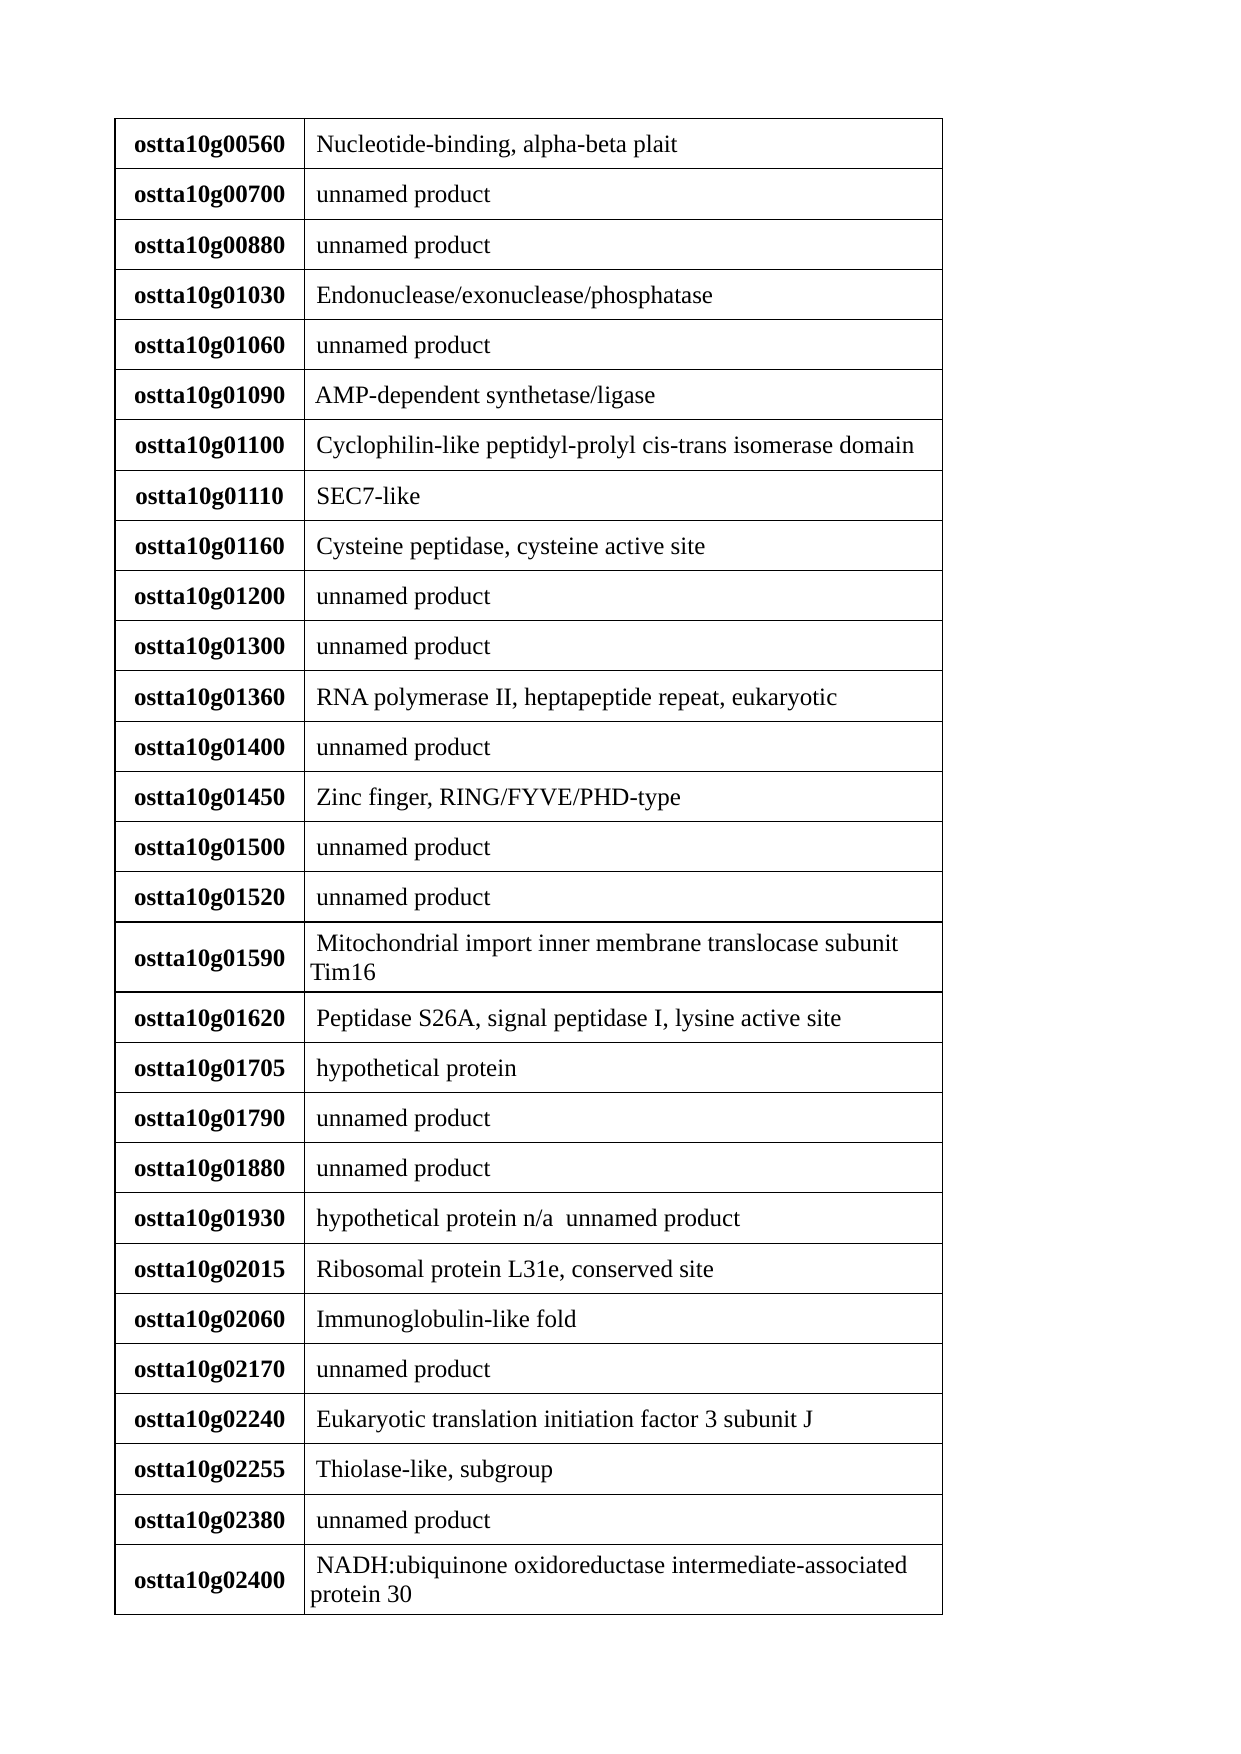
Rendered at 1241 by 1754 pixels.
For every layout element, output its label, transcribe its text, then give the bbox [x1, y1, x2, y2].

table_cell Zinc finger, RING/FYVE/PHD-type [305, 772, 942, 821]
table_cell ostta10g00700 [116, 169, 304, 218]
table_cell Cyclophilin-like peptidyl-prolyl cis-trans isomerase domain [305, 420, 942, 469]
table_cell Ribosomal protein L31e, conserved site [305, 1244, 942, 1293]
table_cell ostta10g01360 [116, 671, 304, 721]
table_cell SEC7-like [305, 471, 942, 520]
table_cell ostta10g01200 [116, 571, 304, 620]
table_cell unnamed product [305, 1495, 942, 1544]
table_cell ostta10g01060 [116, 320, 304, 369]
table_cell ostta10g01450 [116, 772, 304, 821]
table_cell Endonuclease/exonuclease/phosphatase [305, 270, 942, 319]
table_cell ostta10g01620 [116, 993, 304, 1042]
table_cell ostta10g02400 [116, 1545, 304, 1614]
table_cell ostta10g01705 [116, 1043, 304, 1092]
table_cell ostta10g00560 [116, 119, 304, 168]
table_cell unnamed product [305, 1344, 942, 1393]
table_cell unnamed product [305, 1093, 942, 1142]
table_cell unnamed product [305, 822, 942, 871]
table_cell Immunoglobulin-like fold [305, 1294, 942, 1343]
table_cell Nucleotide-binding, alpha-beta plait [305, 119, 942, 168]
table_cell unnamed product [305, 1143, 942, 1192]
table_cell ostta10g01790 [116, 1093, 304, 1142]
table_cell ostta10g02240 [116, 1394, 304, 1443]
table_cell unnamed product [305, 169, 942, 218]
table_cell Cysteine peptidase, cysteine active site [305, 521, 942, 570]
table_cell ostta10g01930 [116, 1193, 304, 1242]
table_cell AMP-dependent synthetase/ligase [305, 370, 942, 419]
table_cell ostta10g01160 [116, 521, 304, 570]
table_cell Thiolase-like, subgroup [305, 1444, 942, 1493]
table_cell ostta10g01400 [116, 722, 304, 771]
table_cell ostta10g01590 [116, 923, 304, 991]
table_cell ostta10g01880 [116, 1143, 304, 1192]
table_cell ostta10g01500 [116, 822, 304, 871]
table_cell ostta10g01030 [116, 270, 304, 319]
table_cell unnamed product [305, 872, 942, 921]
table_cell unnamed product [305, 621, 942, 670]
table_cell NADH:ubiquinone oxidoreductase intermediate-associated protein 30 [305, 1545, 942, 1614]
table_cell ostta10g02015 [116, 1244, 304, 1293]
table_cell Peptidase S26A, signal peptidase I, lysine active site [305, 993, 942, 1042]
table_cell ostta10g02255 [116, 1444, 304, 1493]
table_cell ostta10g01110 [116, 471, 304, 520]
table_cell hypothetical protein n/a unnamed product [305, 1193, 942, 1242]
table_cell Eukaryotic translation initiation factor 3 subunit J [305, 1394, 942, 1443]
table_cell hypothetical protein [305, 1043, 942, 1092]
table_cell unnamed product [305, 722, 942, 771]
table_cell ostta10g01100 [116, 420, 304, 469]
table_cell ostta10g01090 [116, 370, 304, 419]
table_cell unnamed product [305, 220, 942, 269]
table_cell ostta10g02380 [116, 1495, 304, 1544]
table_cell ostta10g02060 [116, 1294, 304, 1343]
table_cell ostta10g01520 [116, 872, 304, 921]
table_cell ostta10g02170 [116, 1344, 304, 1393]
table_cell Mitochondrial import inner membrane translocase subunit Tim16 [305, 923, 942, 991]
table_cell unnamed product [305, 571, 942, 620]
table_cell unnamed product [305, 320, 942, 369]
table_cell ostta10g01300 [116, 621, 304, 670]
table_cell RNA polymerase II, heptapeptide repeat, eukaryotic [305, 671, 942, 721]
table_cell ostta10g00880 [116, 220, 304, 269]
